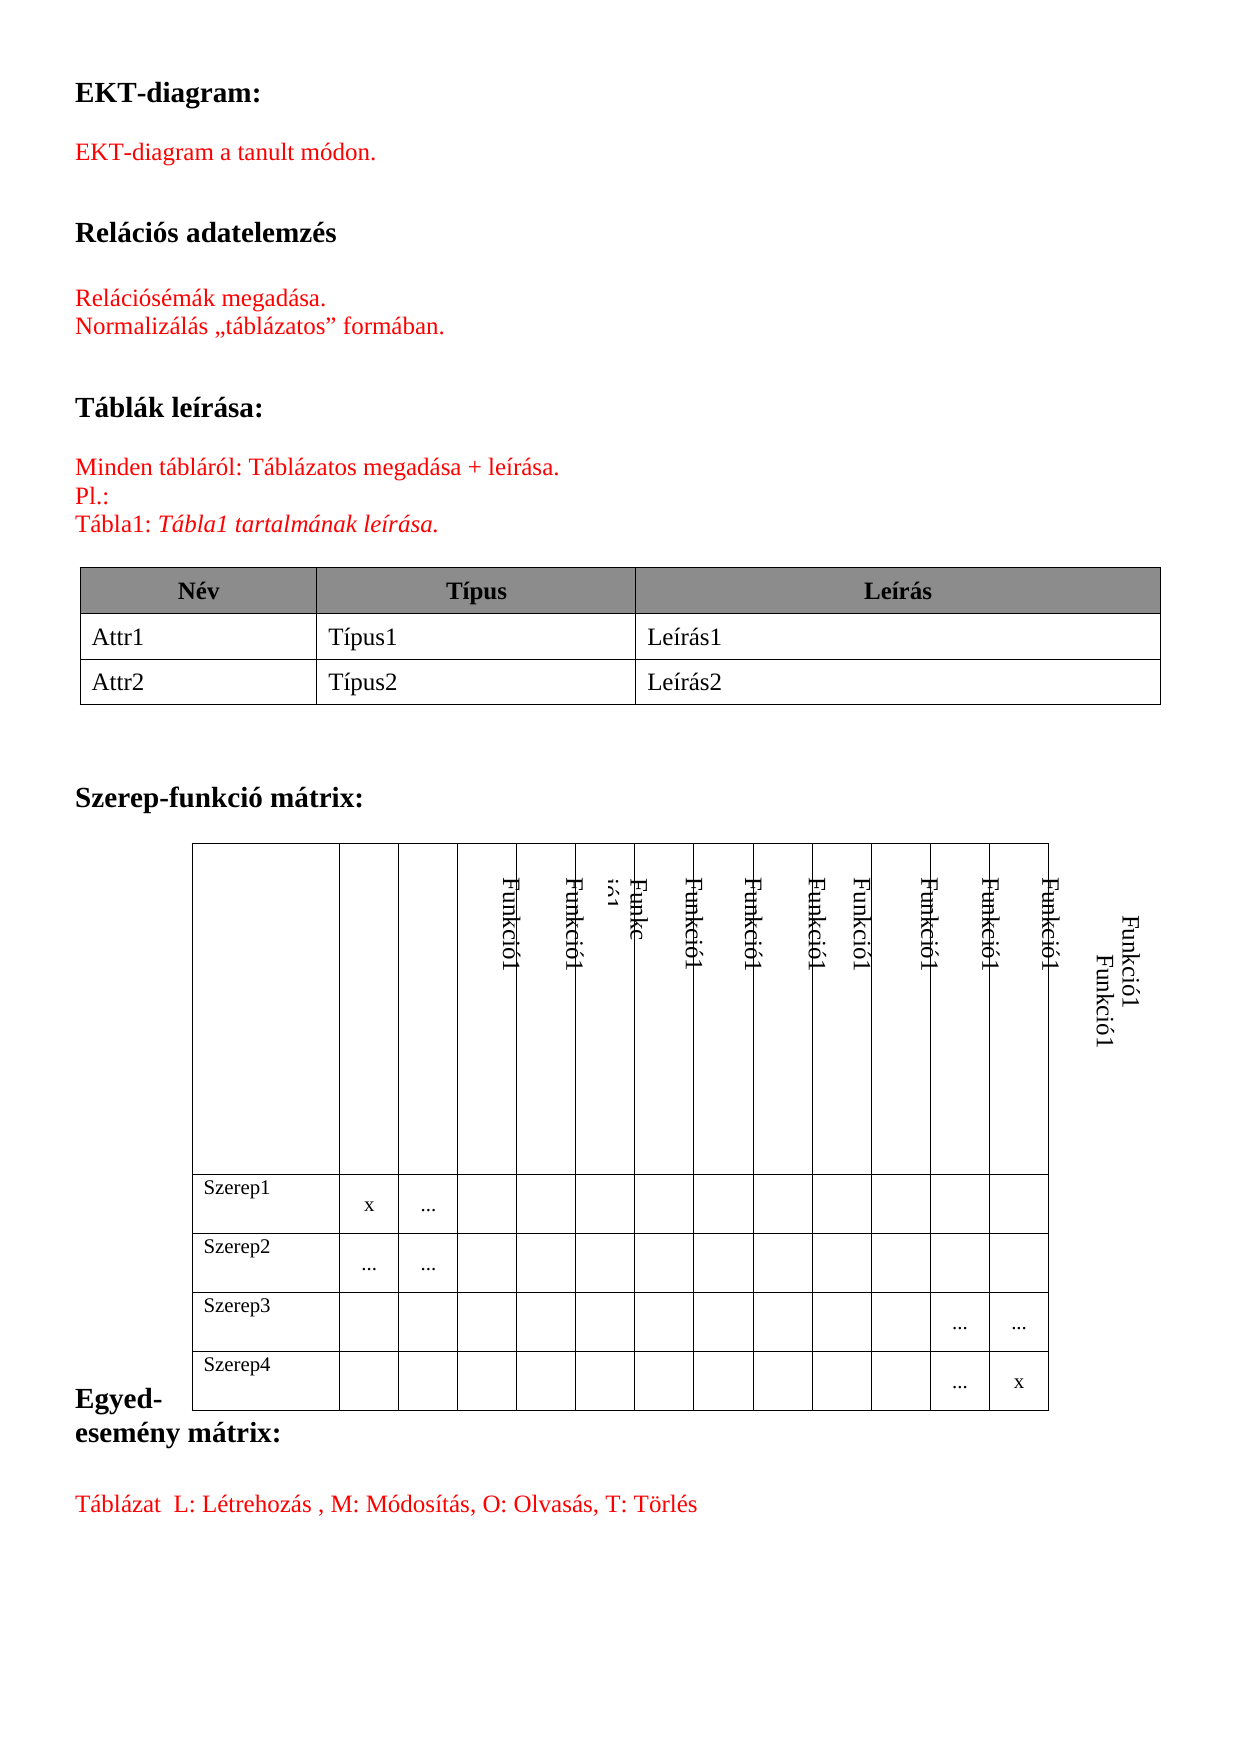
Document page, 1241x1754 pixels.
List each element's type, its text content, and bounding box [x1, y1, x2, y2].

table_header [694, 844, 753, 1174]
table_cell [813, 1234, 871, 1292]
table_cell [340, 1293, 398, 1351]
table_cell [576, 1352, 634, 1410]
table_cell [635, 1234, 693, 1292]
table_cell [872, 1175, 930, 1233]
table_cell ... [931, 1352, 989, 1410]
table_cell [990, 1234, 1048, 1292]
table_cell Szerep3 [193, 1293, 339, 1351]
table_cell [872, 1293, 930, 1351]
table_cell [872, 1234, 930, 1292]
table_cell [517, 1293, 575, 1351]
table_header [990, 844, 1048, 1174]
table_cell [694, 1175, 753, 1233]
table_cell ... [990, 1293, 1048, 1351]
table_header [813, 844, 871, 1174]
table_header [458, 844, 516, 1174]
text Relációsémák megadása. [75, 283, 1165, 311]
table_cell [399, 1293, 457, 1351]
table_header [193, 844, 339, 1174]
table_header [340, 844, 398, 1174]
table_header [686, 949, 693, 955]
subtitle Szerep-funkció mátrix: [75, 781, 1165, 814]
table_cell [517, 1175, 575, 1233]
table_header [922, 949, 930, 955]
table_header [576, 844, 634, 1174]
table_cell x [990, 1352, 1048, 1410]
table_cell ... [399, 1234, 457, 1292]
table_header Típus [317, 568, 635, 613]
subtitle Táblák leírása: [75, 390, 1165, 423]
table_cell [458, 1234, 516, 1292]
table_cell ... [340, 1234, 398, 1292]
table_cell [694, 1352, 753, 1410]
table_cell [576, 1234, 634, 1292]
table_cell [813, 1293, 871, 1351]
table_header [567, 950, 575, 956]
table_cell [517, 1234, 575, 1292]
text Tábla1: Tábla1 tartalmának leírása. [75, 509, 1165, 538]
text Táblázat L: Létrehozás , M: Módosítás, O: Olvasás, T: Törlés [75, 1489, 1165, 1518]
subtitle Relációs adatelemzés [75, 216, 1165, 249]
table_cell ... [931, 1293, 989, 1351]
subtitle Egyed-esemény mátrix: [75, 1381, 1165, 1448]
table_cell [813, 1175, 871, 1233]
table_cell [872, 1352, 930, 1410]
table_cell Attr2 [81, 660, 316, 704]
table_header [635, 844, 693, 1174]
table_cell [576, 1293, 634, 1351]
table_cell [635, 1293, 693, 1351]
table_cell [458, 1293, 516, 1351]
table_cell [694, 1234, 753, 1292]
table_header [872, 844, 930, 1174]
table_header [931, 844, 989, 1174]
text Minden tábláról: Táblázatos megadása + leírása. [75, 452, 1165, 481]
table_cell [754, 1352, 812, 1410]
table_cell [754, 1293, 812, 1351]
table_cell [399, 1352, 457, 1410]
table_cell [754, 1175, 812, 1233]
subtitle EKT-diagram: [75, 75, 1165, 108]
table_cell [813, 1352, 871, 1410]
table_cell [990, 1175, 1048, 1233]
table_header [746, 950, 753, 956]
table_cell ... [399, 1175, 457, 1233]
text EKT-diagram a tanult módon. [75, 137, 1165, 166]
text Pl.: [75, 481, 1165, 509]
table_cell Szerep4 [193, 1352, 339, 1410]
table_cell [576, 1175, 634, 1233]
table_cell [458, 1175, 516, 1233]
table_cell Típus1 [317, 614, 635, 658]
table_header [754, 844, 812, 1174]
table_cell [340, 1352, 398, 1410]
table_header Név [81, 568, 316, 613]
text Normalizálás „táblázatos” formában. [75, 311, 1165, 340]
table_header [399, 844, 457, 1174]
table_header Leírás [636, 568, 1160, 613]
table_cell [635, 1175, 693, 1233]
table_cell Attr1 [81, 614, 316, 658]
table_cell [517, 1352, 575, 1410]
table_cell [754, 1234, 812, 1292]
table_cell Típus2 [317, 660, 635, 704]
table_cell Szerep2 [193, 1234, 339, 1292]
table_cell Leírás2 [636, 660, 1160, 704]
table_cell Leírás1 [636, 614, 1160, 658]
table_cell x [340, 1175, 398, 1233]
table_cell [694, 1293, 753, 1351]
table_cell [635, 1352, 693, 1410]
table_cell Szerep1 [193, 1175, 339, 1233]
table_header [517, 844, 575, 1174]
table_cell [931, 1234, 989, 1292]
table_cell [931, 1175, 989, 1233]
table_cell [458, 1352, 516, 1410]
